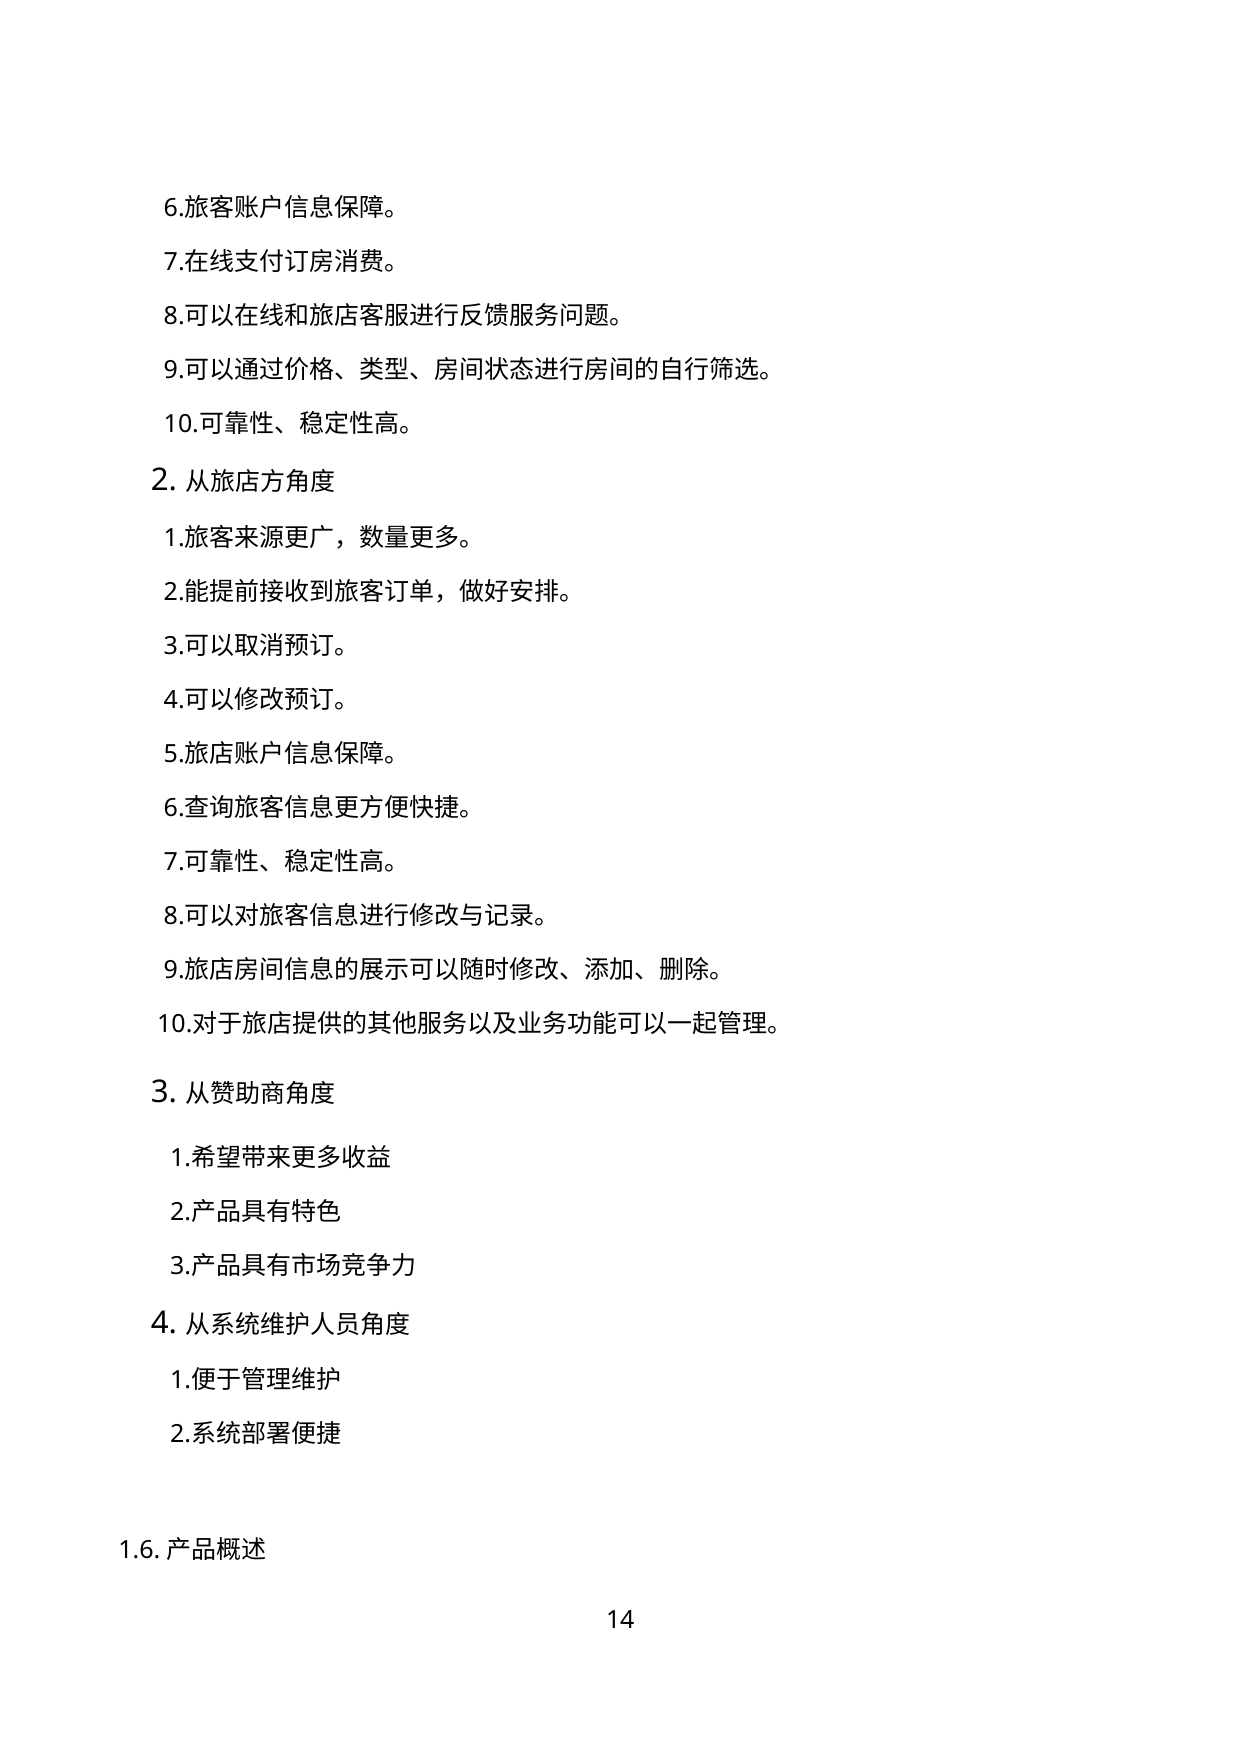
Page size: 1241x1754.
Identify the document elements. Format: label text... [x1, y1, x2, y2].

text 1.便于管理维护 [118, 1360, 1122, 1396]
text 2.能提前接收到旅客订单，做好安排。 [118, 572, 1122, 608]
text 3.产品具有市场竞争力 [118, 1246, 1122, 1282]
text 7.可靠性、稳定性高。 [118, 841, 1122, 878]
text 6.旅客账户信息保障。 [118, 188, 1122, 224]
text 9.旅店房间信息的展示可以随时修改、添加、删除。 [118, 949, 1122, 986]
text 5.旅店账户信息保障。 [118, 733, 1122, 770]
subtitle 产品概述 [118, 1530, 1122, 1566]
text 1.希望带来更多收益 [118, 1138, 1122, 1174]
text 6.查询旅客信息更方便快捷。 [118, 787, 1122, 824]
text 3.可以取消预订。 [118, 626, 1122, 662]
text 4.可以修改预订。 [118, 679, 1122, 716]
text 1.旅客来源更广，数量更多。 [118, 518, 1122, 554]
text 7.在线支付订房消费。 [118, 242, 1122, 278]
text 2.产品具有特色 [118, 1192, 1122, 1228]
text 2. 从旅店方角度 [118, 457, 1122, 500]
text 9.可以通过价格、类型、房间状态进行房间的自行筛选。 [118, 349, 1122, 386]
text 10.可靠性、稳定性高。 [118, 403, 1122, 440]
text 10.对于旅店提供的其他服务以及业务功能可以一起管理。 [118, 1003, 1122, 1039]
text 8.可以在线和旅店客服进行反馈服务问题。 [118, 296, 1122, 332]
text 8.可以对旅客信息进行修改与记录。 [118, 895, 1122, 932]
text 2.系统部署便捷 [118, 1414, 1122, 1450]
text 3. 从赞助商角度 [118, 1069, 1122, 1112]
text 4. 从系统维护人员角度 [118, 1300, 1122, 1342]
